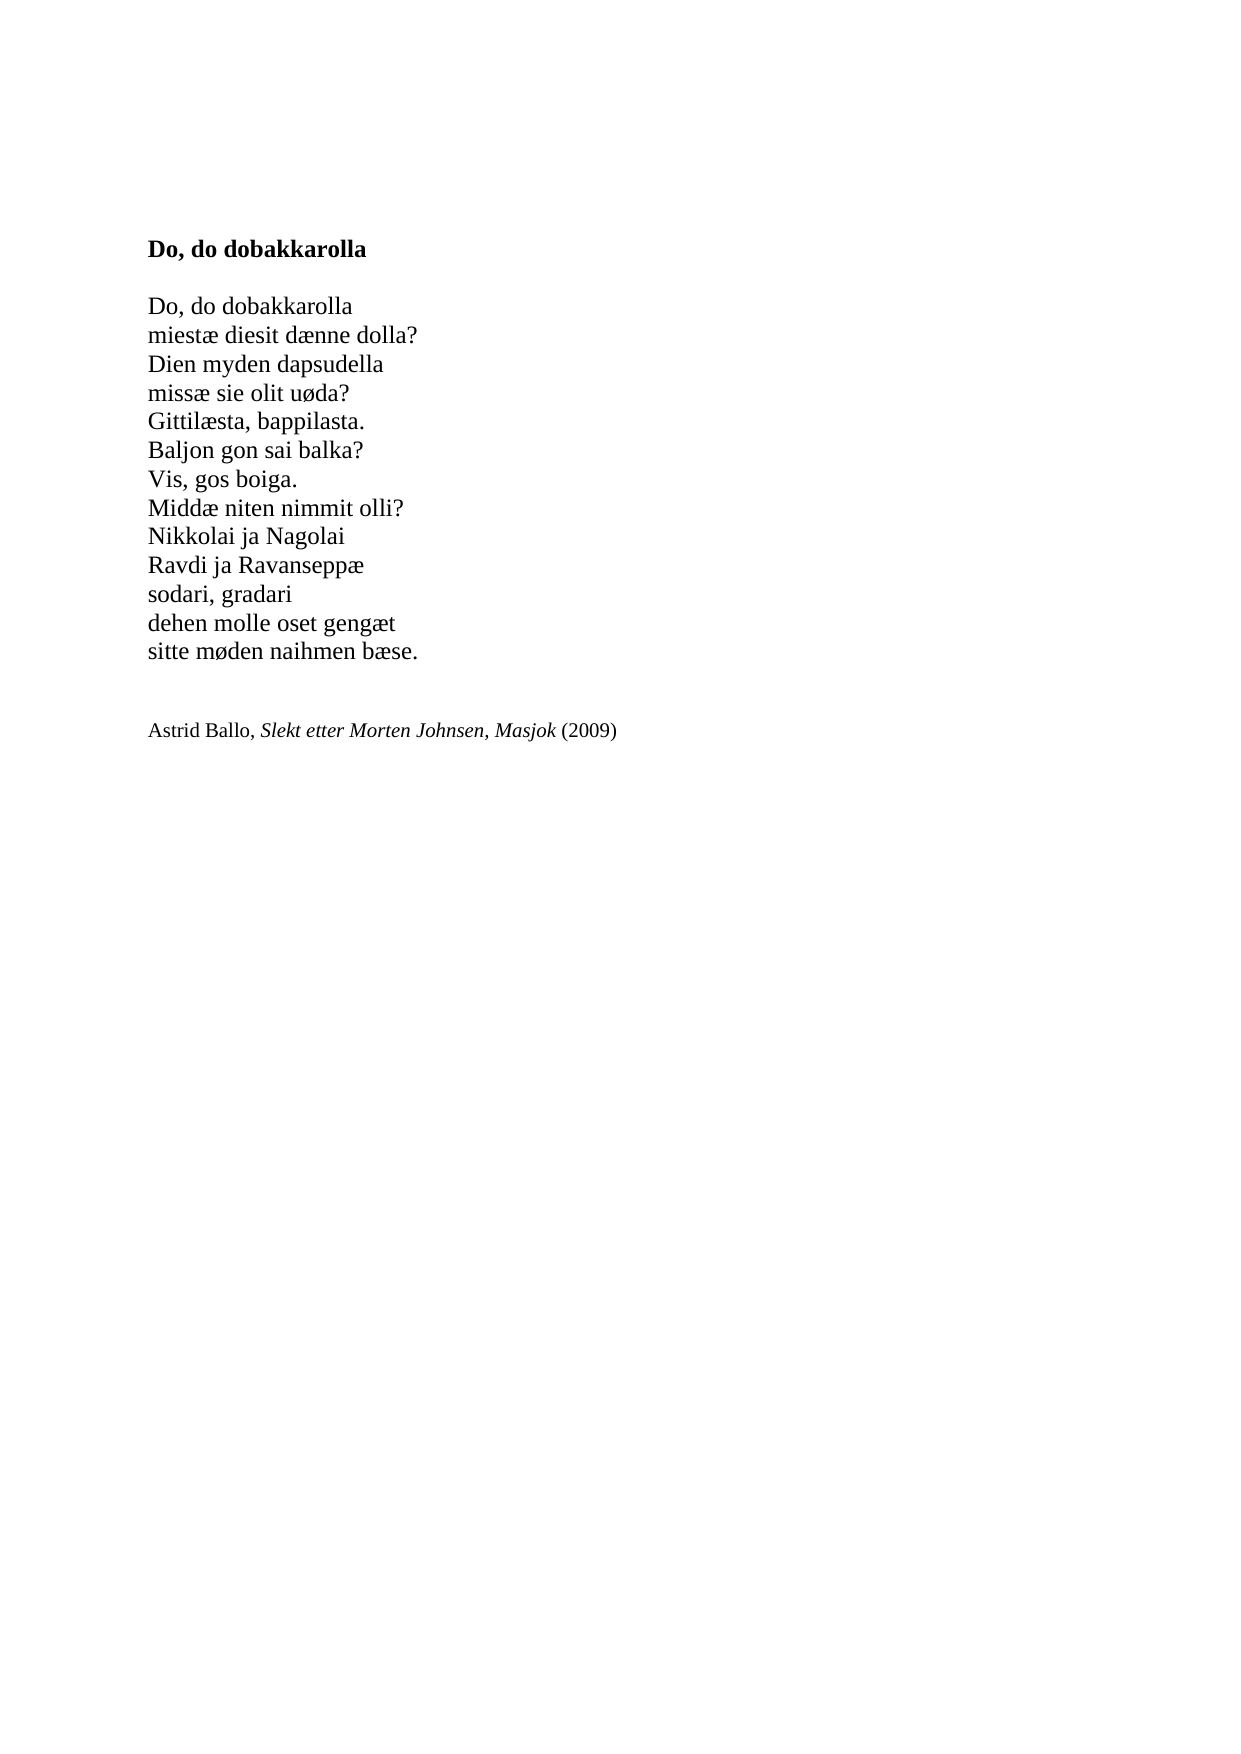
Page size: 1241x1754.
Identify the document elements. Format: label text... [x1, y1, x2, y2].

text Do, do dobakkarolla [148, 291, 1093, 320]
text missæ sie olit uøda? [148, 378, 1093, 406]
text Dien myden dapsudella [148, 349, 1093, 378]
text dehen molle oset gengæt [148, 608, 1093, 636]
text Nikkolai ja Nagolai [148, 521, 1093, 550]
text Astrid Ballo, Slekt etter Morten Johnsen, Masjok (2009) [148, 718, 1093, 742]
text sodari, gradari [148, 579, 1093, 608]
text Middæ niten nimmit olli? [148, 493, 1093, 521]
text Do, do dobakkarolla [148, 234, 1093, 263]
text Baljon gon sai balka? [148, 435, 1093, 464]
text Vis, gos boiga. [148, 464, 1093, 493]
text Ravdi ja Ravanseppæ [148, 550, 1093, 579]
text Gittilæsta, bappilasta. [148, 406, 1093, 435]
text miestæ diesit dænne dolla? [148, 320, 1093, 349]
text sitte møden naihmen bæse. [148, 636, 1093, 665]
